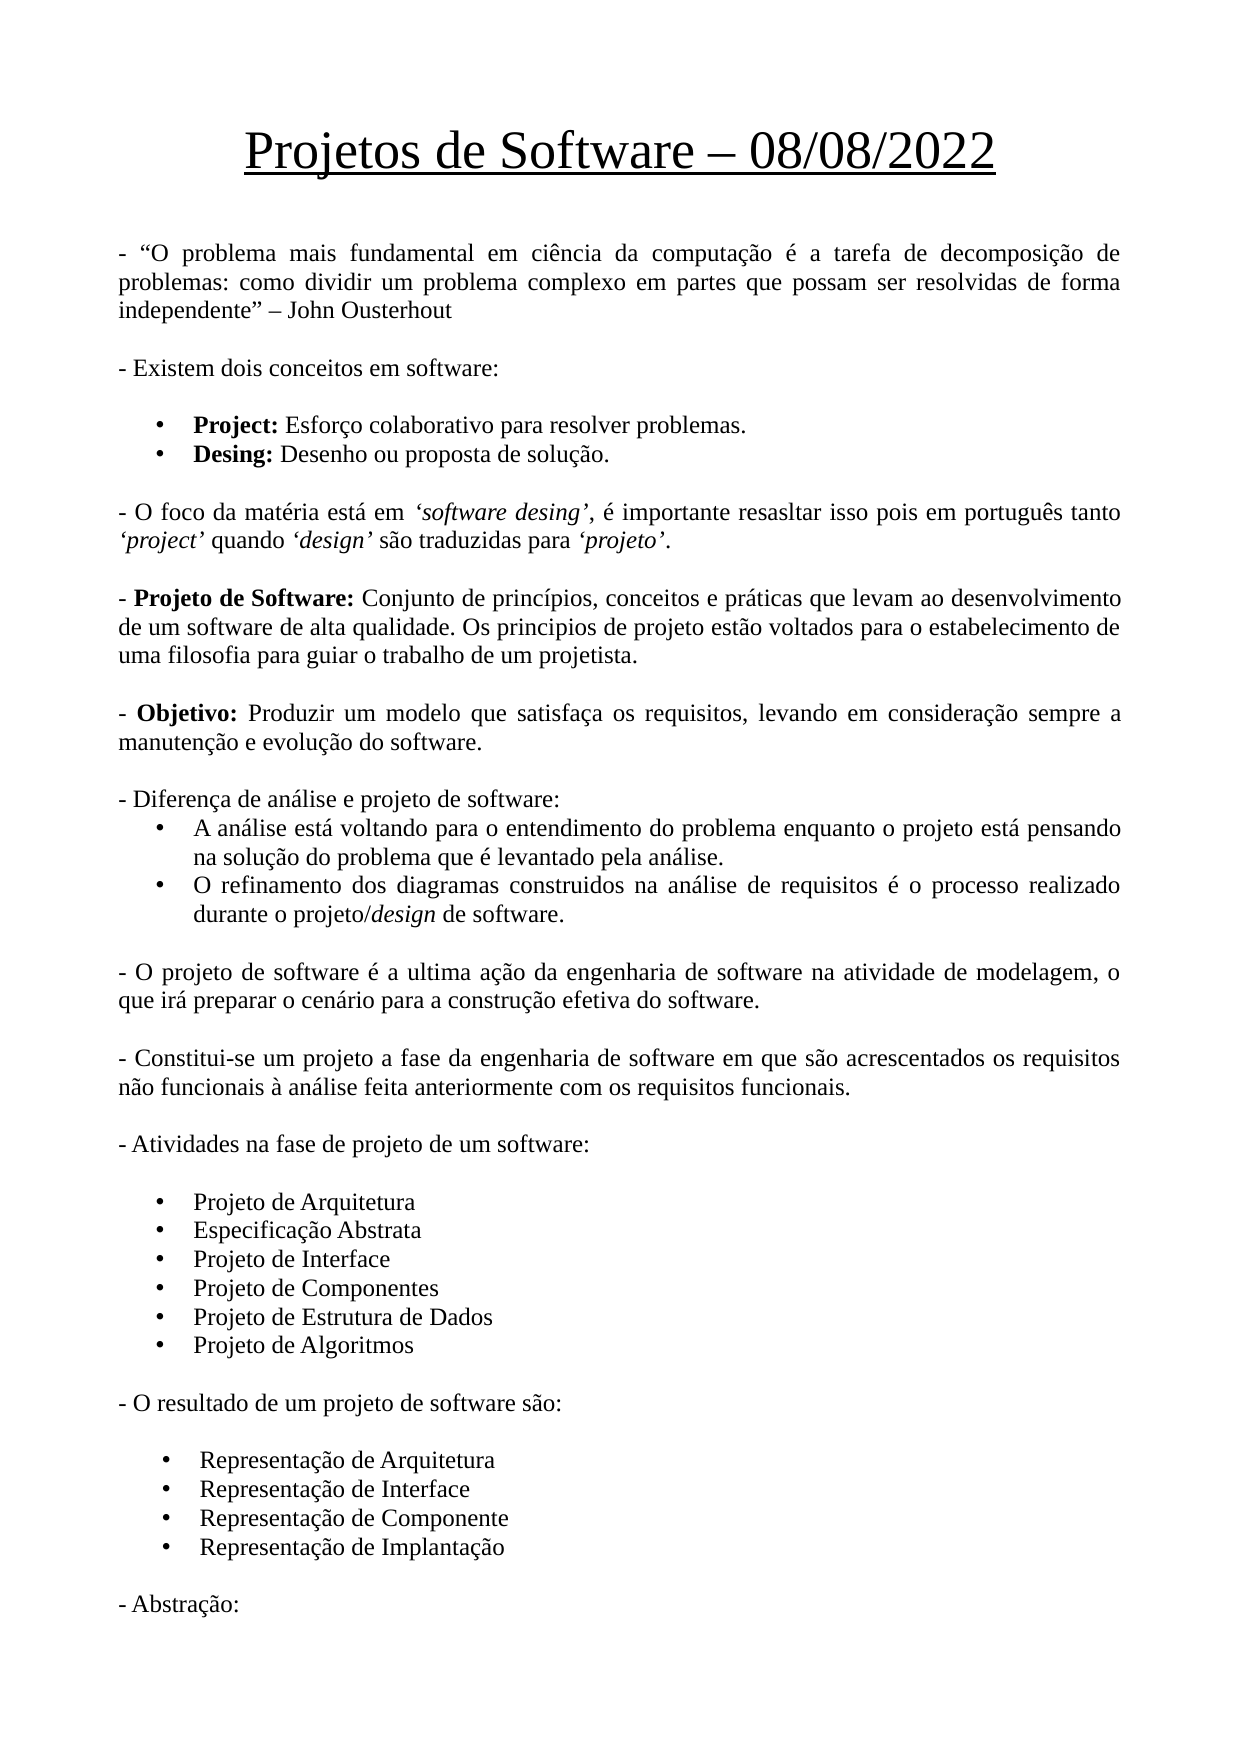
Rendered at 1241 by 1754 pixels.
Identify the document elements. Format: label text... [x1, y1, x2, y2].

list Project: Esforço colaborativo para resolver problemas. [156, 410, 1122, 439]
list A análise está voltando para o entendimento do problema enquanto o projeto está pensando na solução do problema que é levantado pela análise. [156, 813, 1122, 870]
list Projeto de Componentes [156, 1273, 1122, 1302]
list Projeto de Estrutura de Dados [156, 1302, 1122, 1330]
text - Existem dois conceitos em software: [118, 353, 1122, 382]
text - O foco da matéria está em ‘software desing’, é importante resasltar isso pois em português tanto ‘project’ quando ‘design’ são traduzidas para ‘projeto’. [118, 497, 1122, 554]
text - Atividades na fase de projeto de um software: [118, 1129, 1122, 1158]
list Projeto de Algoritmos [156, 1330, 1122, 1359]
text - O projeto de software é a ultima ação da engenharia de software na atividade de modelagem, o que irá preparar o cenário para a construção efetiva do software. [118, 957, 1122, 1014]
list Desing: Desenho ou proposta de solução. [156, 439, 1122, 468]
list Representação de Arquitetura [162, 1445, 1122, 1474]
list Especificação Abstrata [156, 1215, 1122, 1244]
list Projeto de Interface [156, 1244, 1122, 1273]
list Representação de Implantação [162, 1532, 1122, 1560]
list Projeto de Arquitetura [156, 1187, 1122, 1215]
text - Constitui-se um projeto a fase da engenharia de software em que são acrescentados os requisitos não funcionais à análise feita anteriormente com os requisitos funcionais. [118, 1043, 1122, 1100]
list Representação de Interface [162, 1474, 1122, 1503]
text Projetos de Software – 08/08/2022 [118, 118, 1122, 180]
text - Projeto de Software: Conjunto de princípios, conceitos e práticas que levam ao desenvolvimento de um software de alta qualidade. Os principios de projeto estão voltados para o estabelecimento de uma filosofia para guiar o trabalho de um projetista. [118, 583, 1122, 669]
list Representação de Componente [162, 1503, 1122, 1532]
text - “O problema mais fundamental em ciência da computação é a tarefa de decomposição de problemas: como dividir um problema complexo em partes que possam ser resolvidas de forma independente” – John Ousterhout [118, 238, 1122, 324]
text - Objetivo: Produzir um modelo que satisfaça os requisitos, levando em consideração sempre a manutenção e evolução do software. [118, 698, 1122, 755]
text - Diferença de análise e projeto de software: [118, 784, 1122, 813]
list O refinamento dos diagramas construidos na análise de requisitos é o processo realizado durante o projeto/design de software. [156, 870, 1122, 928]
text - O resultado de um projeto de software são: [118, 1388, 1122, 1417]
text - Abstração: [118, 1589, 1122, 1618]
